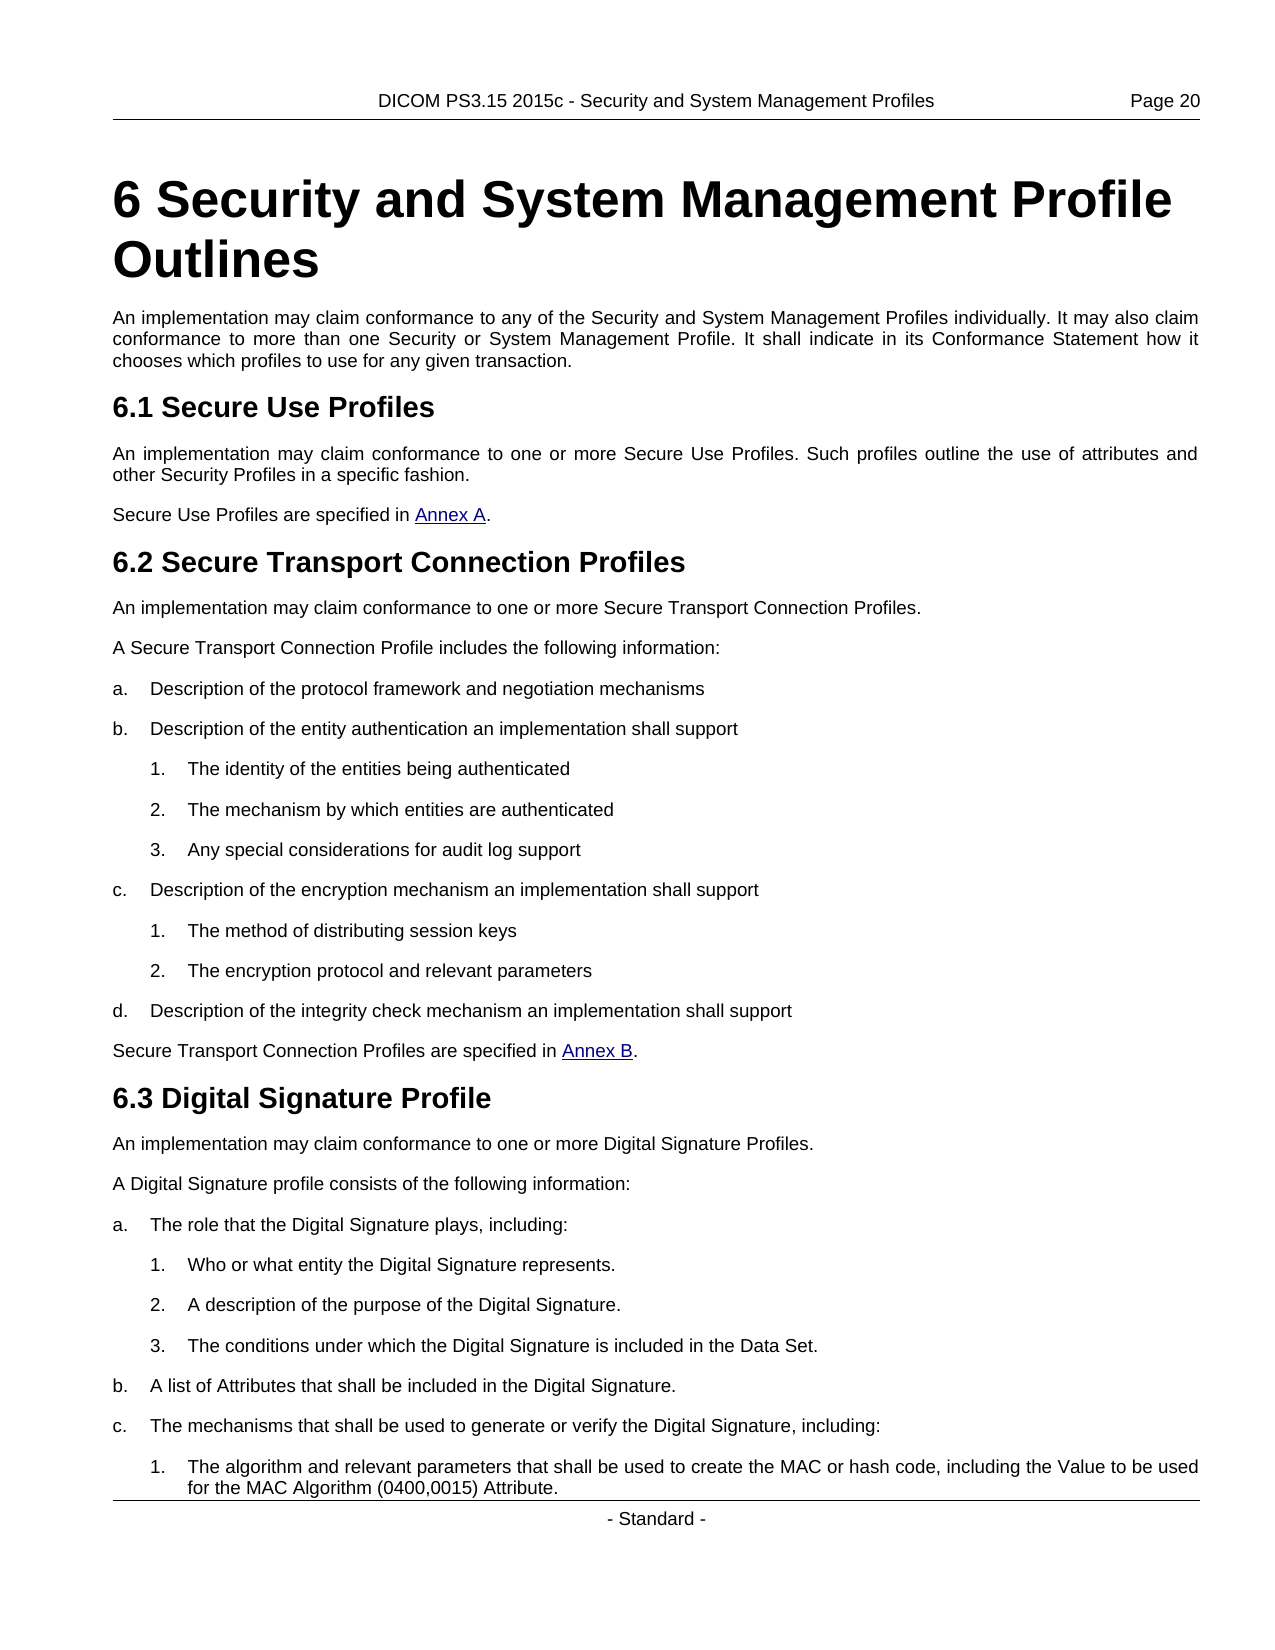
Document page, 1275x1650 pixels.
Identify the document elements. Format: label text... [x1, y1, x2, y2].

list The mechanisms that shall be used to generate or verify the Digital Signature, including: [112, 1415, 1200, 1437]
list The mechanism by which entities are authenticated [150, 798, 1200, 820]
list A list of Attributes that shall be included in the Digital Signature. [112, 1375, 1200, 1396]
text 6 Security and System Management Profile Outlines [112, 169, 1200, 288]
list The identity of the entities being authenticated [150, 758, 1200, 780]
text A Secure Transport Connection Profile includes the following information: [112, 637, 1200, 659]
list Description of the integrity check mechanism an implementation shall support [112, 1000, 1200, 1022]
text An implementation may claim conformance to one or more Secure Transport Connection Profiles. [112, 597, 1200, 618]
text 6.2 Secure Transport Connection Profiles [112, 544, 1200, 578]
list Description of the encryption mechanism an implementation shall support [112, 879, 1200, 901]
list The method of distributing session keys [150, 919, 1200, 941]
text 6.1 Secure Use Profiles [112, 390, 1200, 424]
list The algorithm and relevant parameters that shall be used to create the MAC or hash code, including the Value to be used for the MAC Algorithm (0400,0015) Attribute. [150, 1455, 1200, 1498]
text A Digital Signature profile consists of the following information: [112, 1173, 1200, 1195]
list Any special considerations for audit log support [150, 839, 1200, 860]
text An implementation may claim conformance to one or more Secure Use Profiles. Such profiles outline the use of attributes and other Security Profiles in a specific fashion. [112, 442, 1200, 486]
text 6.3 Digital Signature Profile [112, 1081, 1200, 1114]
list The role that the Digital Signature plays, including: [112, 1213, 1200, 1235]
text Secure Use Profiles are specified in Annex A. [112, 504, 1200, 526]
list Who or what entity the Digital Signature represents. [150, 1254, 1200, 1275]
text Secure Transport Connection Profiles are specified in Annex B. [112, 1040, 1200, 1062]
list Description of the entity authentication an implementation shall support [112, 718, 1200, 739]
text An implementation may claim conformance to any of the Security and System Management Profiles individually. It may also claim conformance to more than one Security or System Management Profile. It shall indicate in its Conformance Statement how it chooses which profiles to use for any given transaction. [112, 307, 1200, 371]
list The conditions under which the Digital Signature is included in the Data Set. [150, 1334, 1200, 1356]
list Description of the protocol framework and negotiation mechanisms [112, 677, 1200, 699]
list A description of the purpose of the Digital Signature. [150, 1294, 1200, 1316]
text An implementation may claim conformance to one or more Digital Signature Profiles. [112, 1133, 1200, 1154]
list The encryption protocol and relevant parameters [150, 960, 1200, 981]
